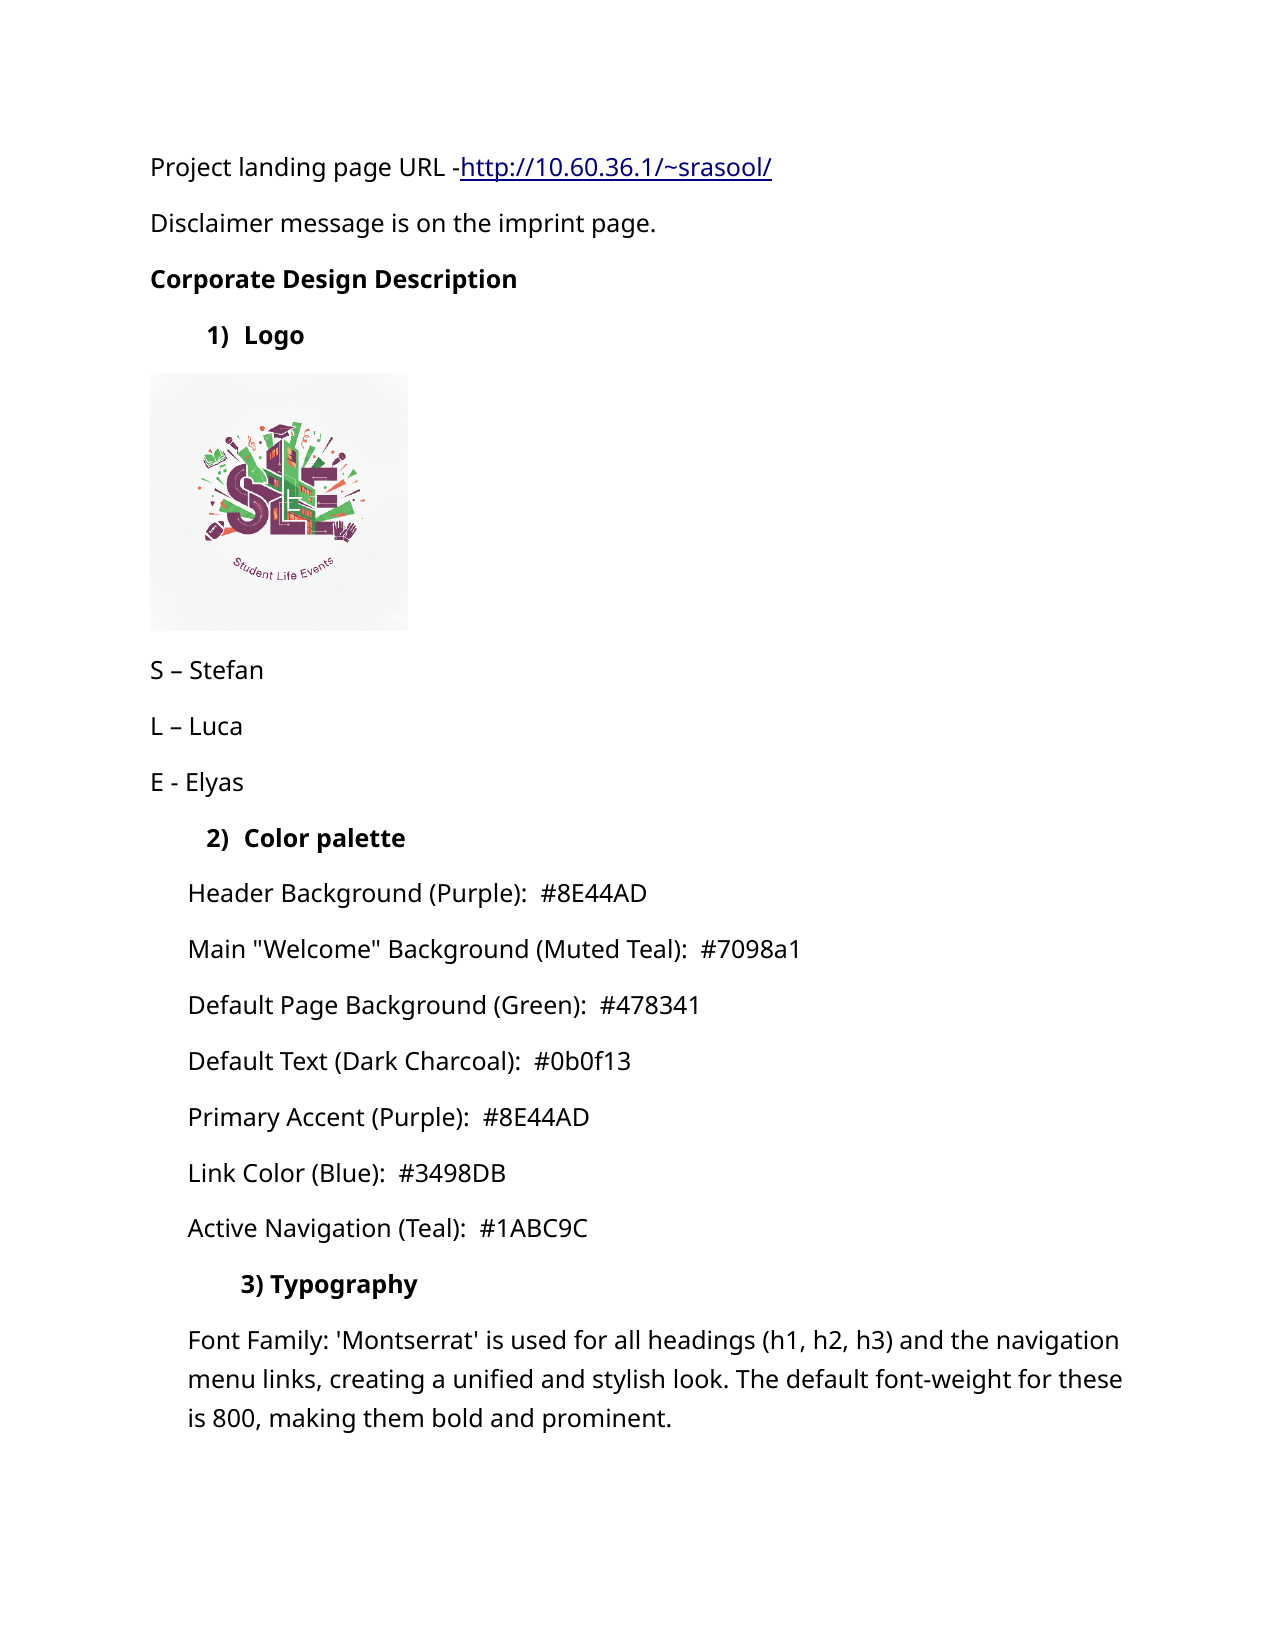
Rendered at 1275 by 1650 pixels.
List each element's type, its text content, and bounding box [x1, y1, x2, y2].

text Header Background (Purple): #8E44AD [187, 876, 1125, 910]
text L – Luca [150, 708, 1125, 743]
text Active Navigation (Teal): #1ABC9C [187, 1211, 1125, 1245]
list Color palette [206, 820, 1125, 854]
text S – Stefan [150, 653, 1125, 687]
list Logo [206, 317, 1125, 352]
text Disclaimer message is on the imprint page. [150, 206, 1125, 240]
text 3) Typography [150, 1267, 1125, 1301]
text Project landing page URL -http://10.60.36.1/~srasool/ [150, 150, 1125, 184]
text Default Page Background (Green): #478341 [187, 988, 1125, 1022]
text Corporate Design Description [150, 262, 1125, 296]
text Default Text (Dark Charcoal): #0b0f13 [187, 1043, 1125, 1078]
text E - Elyas [150, 764, 1125, 798]
text Main "Welcome" Background (Muted Teal): #7098a1 [187, 932, 1125, 966]
text Link Color (Blue): #3498DB [187, 1155, 1125, 1189]
text Font Family: 'Montserrat' is used for all headings (h1, h2, h3) and the navigation menu links, creating a unified and stylish look. The default font-weight for these is 800, making them bold and prominent. [187, 1323, 1125, 1435]
text Primary Accent (Purple): #8E44AD [187, 1099, 1125, 1133]
